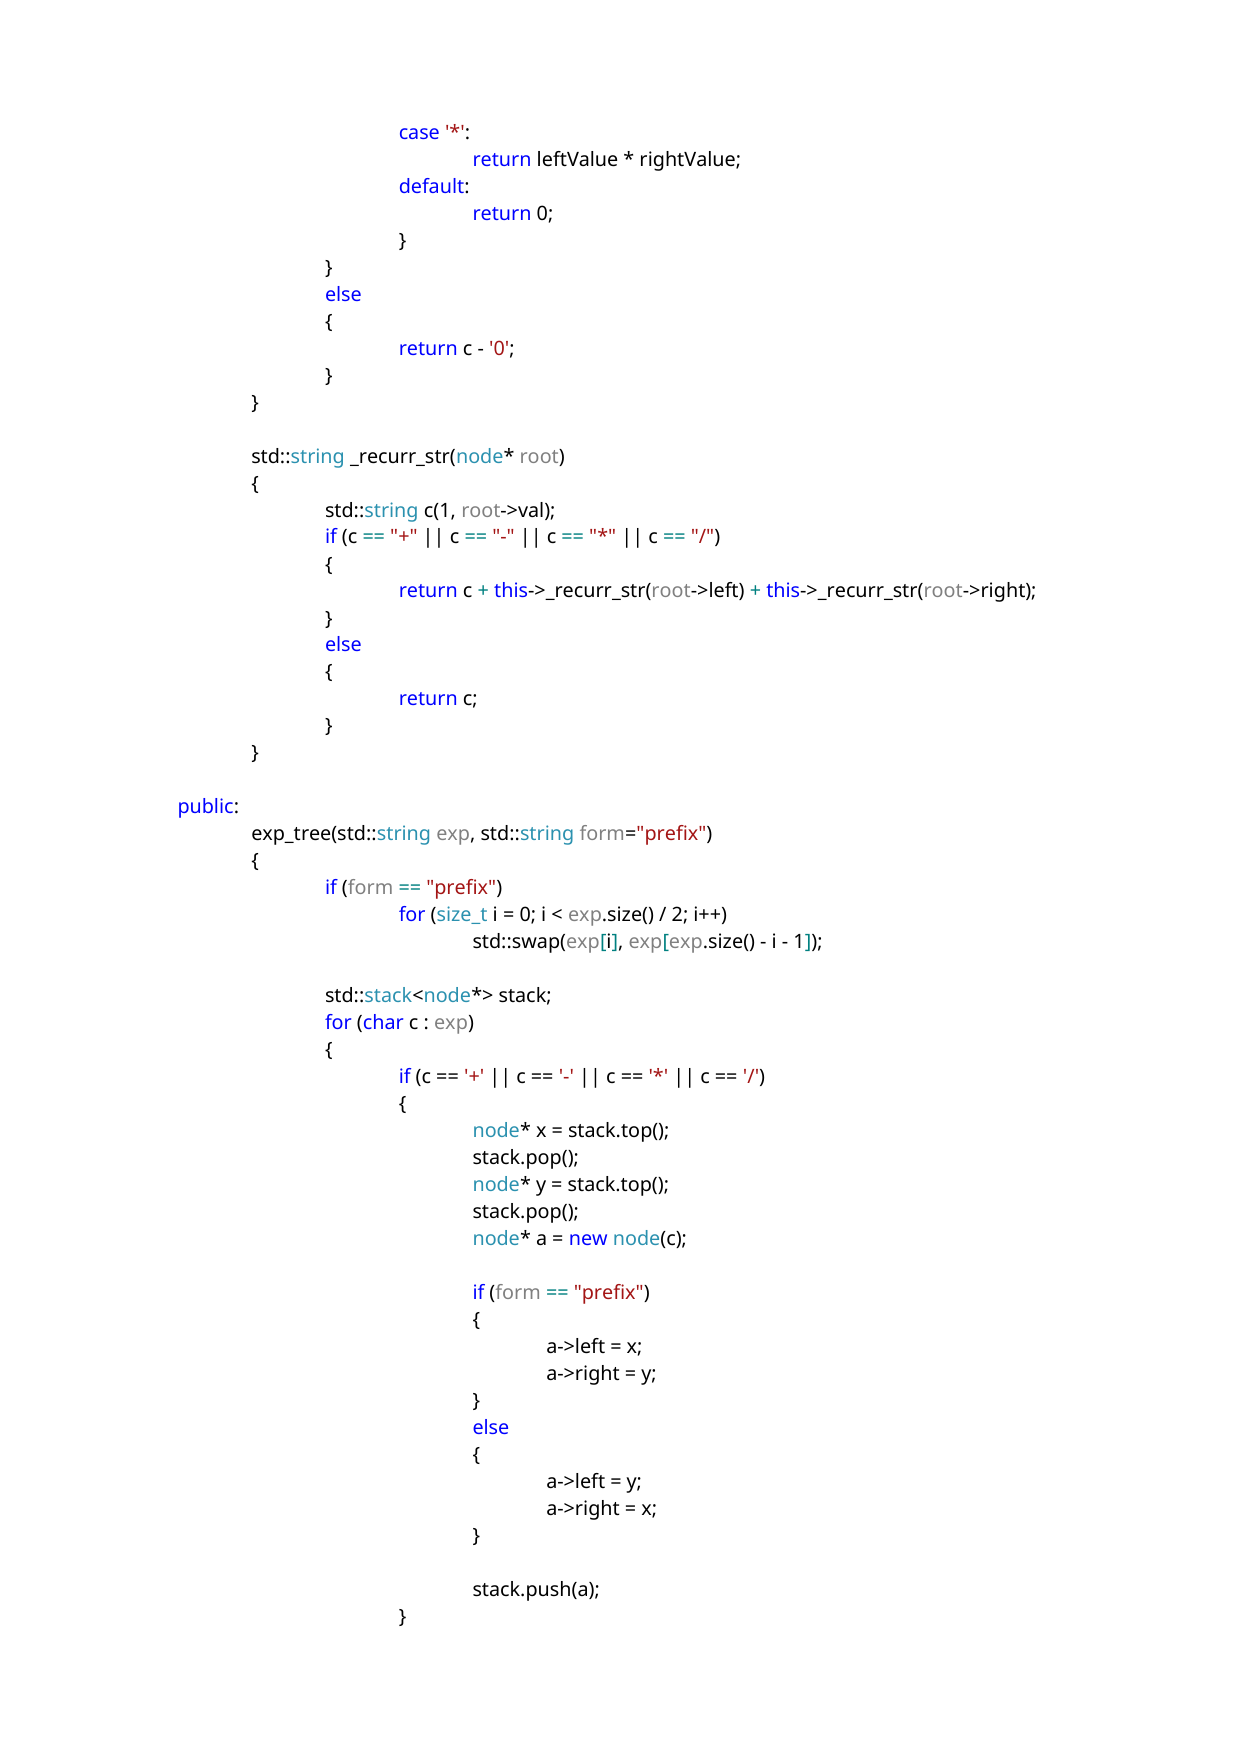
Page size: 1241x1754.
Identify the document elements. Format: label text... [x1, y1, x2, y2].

text a->right = x; [177, 1494, 1152, 1521]
text node* y = stack.top(); [177, 1170, 1152, 1197]
text } [177, 253, 1152, 280]
text if (c == "+" || c == "-" || c == "*" || c == "/") [177, 523, 1152, 550]
text stack.pop(); [177, 1143, 1152, 1170]
text else [177, 631, 1152, 658]
text for (char c : exp) [177, 1008, 1152, 1035]
text { [177, 1440, 1152, 1467]
text { [177, 469, 1152, 496]
text { [177, 1089, 1152, 1116]
text { [177, 658, 1152, 685]
text else [177, 1413, 1152, 1440]
text node* x = stack.top(); [177, 1116, 1152, 1143]
text if (c == '+' || c == '-' || c == '*' || c == '/') [177, 1062, 1152, 1089]
text else [177, 280, 1152, 307]
text return leftValue * rightValue; [177, 145, 1152, 172]
text a->left = x; [177, 1332, 1152, 1359]
text } [177, 226, 1152, 253]
text } [177, 712, 1152, 739]
text } [177, 739, 1152, 766]
text case '*': [177, 118, 1152, 145]
text { [177, 847, 1152, 873]
text { [177, 1035, 1152, 1062]
text return c + this->_recurr_str(root->left) + this->_recurr_str(root->right); [177, 577, 1152, 604]
text stack.push(a); [177, 1575, 1152, 1602]
text } [177, 1521, 1152, 1548]
text exp_tree(std::string exp, std::string form="prefix") [177, 819, 1152, 847]
text if (form == "prefix") [177, 873, 1152, 901]
text } [177, 1386, 1152, 1413]
text return 0; [177, 199, 1152, 226]
text std::string c(1, root->val); [177, 496, 1152, 523]
text { [177, 1305, 1152, 1332]
text node* a = new node(c); [177, 1224, 1152, 1251]
text { [177, 307, 1152, 334]
text a->left = y; [177, 1467, 1152, 1494]
text std::stack<node*> stack; [177, 981, 1152, 1008]
text return c - '0'; [177, 334, 1152, 361]
text { [177, 550, 1152, 577]
text } [177, 361, 1152, 388]
text if (form == "prefix") [177, 1278, 1152, 1305]
text public: [177, 793, 1152, 819]
text } [177, 388, 1152, 415]
text a->right = y; [177, 1359, 1152, 1386]
text std::swap(exp[i], exp[exp.size() - i - 1]); [177, 927, 1152, 954]
text return c; [177, 685, 1152, 712]
text } [177, 604, 1152, 631]
text for (size_t i = 0; i < exp.size() / 2; i++) [177, 901, 1152, 927]
text std::string _recurr_str(node* root) [177, 442, 1152, 469]
text default: [177, 172, 1152, 199]
text } [177, 1602, 1152, 1629]
text stack.pop(); [177, 1197, 1152, 1224]
